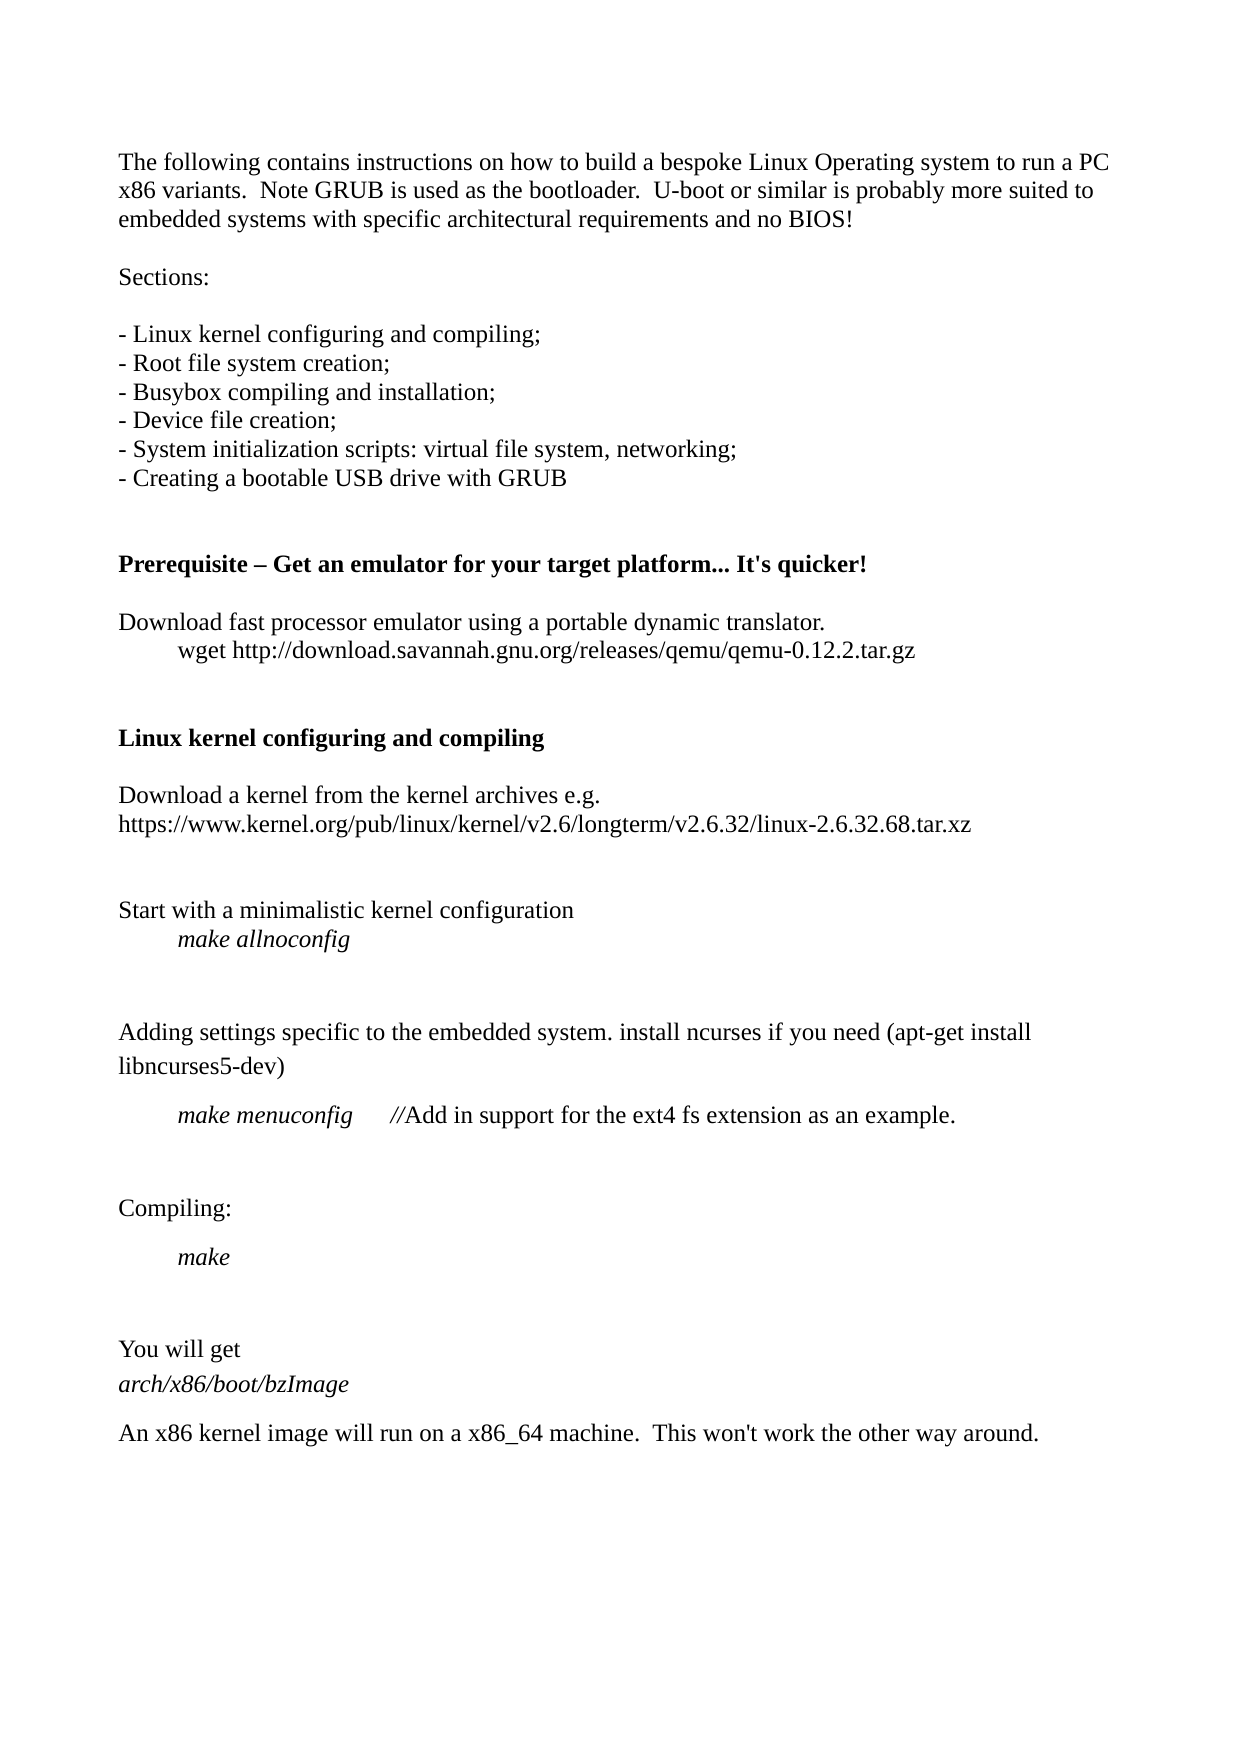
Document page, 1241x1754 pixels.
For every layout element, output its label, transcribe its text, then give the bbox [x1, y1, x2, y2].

text Download fast processor emulator using a portable dynamic translator. [118, 607, 1122, 636]
text Download a kernel from the kernel archives e.g. https://www.kernel.org/pub/linux/kernel/v2.6/longterm/v2.6.32/linux-2.6.32.68.tar.xz [118, 780, 1122, 838]
text Sections: [118, 262, 1122, 291]
text make [177, 1242, 1063, 1271]
text make menuconfig //Add in support for the ext4 fs extension as an example. [177, 1100, 1063, 1129]
text Adding settings specific to the embedded system. install ncurses if you need (apt-get install libncurses5-dev) [118, 982, 1122, 1080]
text You will get arch/x86/boot/bzImage [118, 1300, 1122, 1398]
text - Linux kernel configuring and compiling; - Root file system creation; - Busybox compiling and installation; - Device file creation; - System initialization scripts: virtual file system, networking; [118, 319, 1122, 463]
text Linux kernel configuring and compiling [118, 723, 1122, 751]
text Compiling: [118, 1158, 1122, 1222]
text make allnoconfig [177, 924, 1063, 953]
text - Creating a bootable USB drive with GRUB [118, 463, 1122, 492]
text An x86 kernel image will run on a x86_64 machine. This won't work the other way around. [118, 1418, 1122, 1447]
text The following contains instructions on how to build a bespoke Linux Operating system to run a PC x86 variants. Note GRUB is used as the bootloader. U-boot or similar is probably more suited to embedded systems with specific architectural requirements and no BIOS! [118, 147, 1122, 233]
text Prerequisite – Get an emulator for your target platform... It's quicker! [118, 549, 1122, 578]
text Start with a minimalistic kernel configuration [118, 895, 1122, 924]
text wget http://download.savannah.gnu.org/releases/qemu/qemu-0.12.2.tar.gz [177, 636, 1063, 664]
